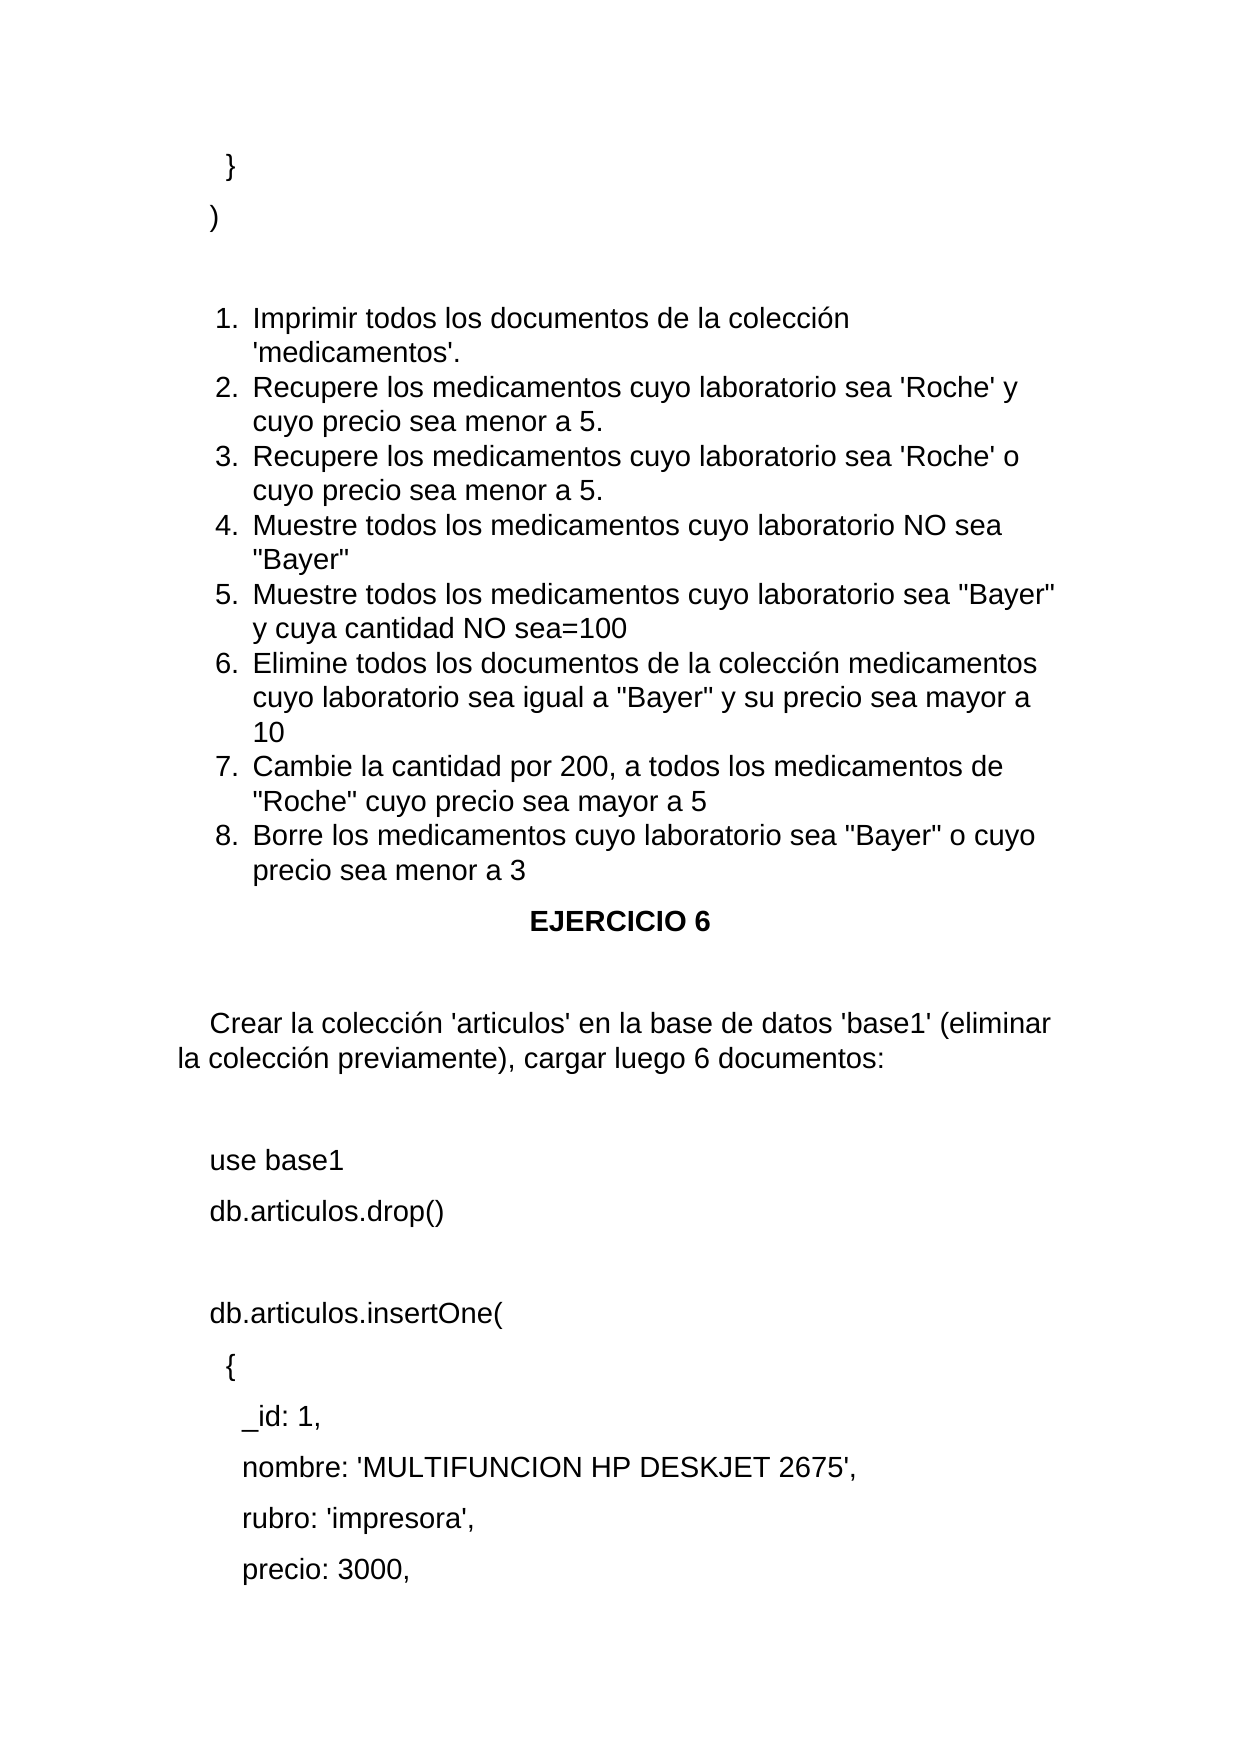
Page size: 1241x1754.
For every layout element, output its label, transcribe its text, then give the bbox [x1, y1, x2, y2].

list Borre los medicamentos cuyo laboratorio sea "Bayer" o cuyo precio sea menor a 3 [215, 818, 1063, 886]
text nombre: 'MULTIFUNCION HP DESKJET 2675', [177, 1450, 1063, 1483]
text } [177, 148, 1063, 181]
text precio: 3000, [177, 1552, 1063, 1586]
list Imprimir todos los documentos de la colección 'medicamentos'. [215, 301, 1063, 369]
text EJERCICIO 6 [177, 904, 1063, 937]
list Cambie la cantidad por 200, a todos los medicamentos de "Roche" cuyo precio sea mayor a 5 [215, 749, 1063, 817]
list Muestre todos los medicamentos cuyo laboratorio NO sea "Bayer" [215, 508, 1063, 576]
list Muestre todos los medicamentos cuyo laboratorio sea "Bayer" y cuya cantidad NO sea=100 [215, 577, 1063, 645]
list Recupere los medicamentos cuyo laboratorio sea 'Roche' y cuyo precio sea menor a 5. [215, 370, 1063, 438]
text _id: 1, [177, 1399, 1063, 1432]
text rubro: 'impresora', [177, 1501, 1063, 1534]
list Recupere los medicamentos cuyo laboratorio sea 'Roche' o cuyo precio sea menor a 5. [215, 439, 1063, 507]
text { [177, 1347, 1063, 1381]
text db.articulos.insertOne( [177, 1296, 1063, 1330]
text db.articulos.drop() [177, 1194, 1063, 1228]
list Elimine todos los documentos de la colección medicamentos cuyo laboratorio sea igual a "Bayer" y su precio sea mayor a 10 [215, 646, 1063, 748]
text use base1 [177, 1143, 1063, 1176]
text ) [177, 199, 1063, 232]
text Crear la colección 'articulos' en la base de datos 'base1' (eliminar la colección previamente), cargar luego 6 documentos: [177, 1006, 1063, 1074]
